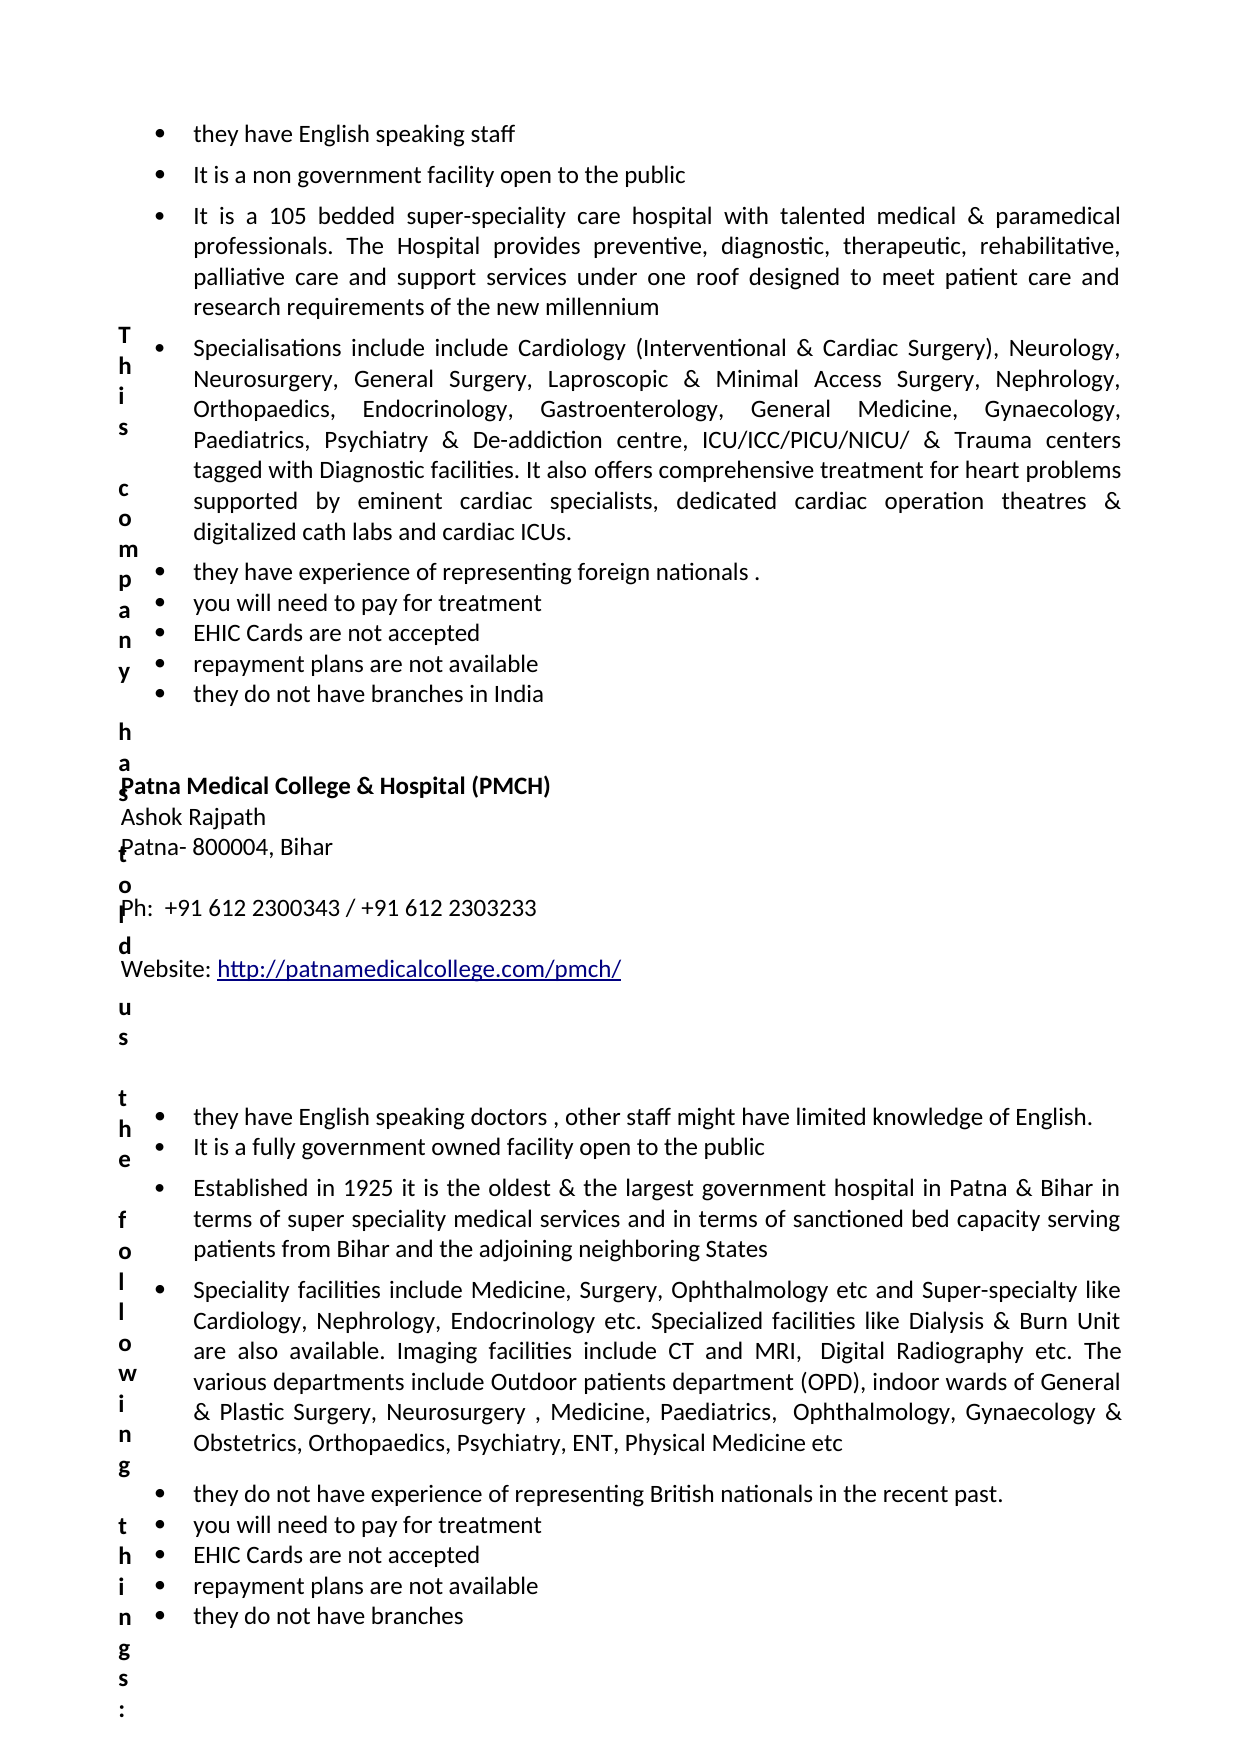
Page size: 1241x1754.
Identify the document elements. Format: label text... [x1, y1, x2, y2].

list It is a fully government owned facility open to the public [156, 1131, 1122, 1162]
list repayment plans are not available [156, 648, 1122, 679]
list you will need to pay for treatment [156, 587, 1122, 618]
list they do not have branches [156, 1600, 1122, 1631]
list Established in 1925 it is the oldest & the largest government hospital in Patna & Bihar in terms of super speciality medical services and in terms of sanctioned bed capacity serving patients from Bihar and the adjoining neighboring States [156, 1172, 1122, 1264]
list EHIC Cards are not accepted [156, 618, 1122, 648]
list Specialisations include include Cardiology (Interventional & Cardiac Surgery), Neurology, Neurosurgery, General Surgery, Laproscopic & Minimal Access Surgery, Nephrology, Orthopaedics, Endocrinology, Gastroenterology, General Medicine, Gynaecology, Paediatrics, Psychiatry & De-addiction centre, ICU/ICC/PICU/NICU/ & Trauma centers tagged with Diagnostic facilities. It also offers comprehensive treatment for heart problems supported by eminent cardiac specialists, dedicated cardiac operation theatres & digitalized cath labs and cardiac ICUs. [156, 332, 1122, 546]
list they have experience of representing foreign nationals . [156, 557, 1122, 587]
list they do not have branches in India [156, 679, 1122, 709]
list Speciality facilities include Medicine, Surgery, Ophthalmology etc and Super-specialty like Cardiology, Nephrology, Endocrinology etc. Specialized facilities like Dialysis & Burn Unit are also available. Imaging facilities include CT and MRI, Digital Radiography etc. The various departments include Outdoor patients department (OPD), indoor wards of General & Plastic Surgery, Neurosurgery , Medicine, Paediatrics, Ophthalmology, Gynaecology & Obstetrics, Orthopaedics, Psychiatry, ENT, Physical Medicine etc [156, 1274, 1122, 1457]
list they do not have experience of representing British nationals in the recent past. [156, 1478, 1122, 1509]
list It is a 105 bedded super-speciality care hospital with talented medical & paramedical professionals. The Hospital provides preventive, diagnostic, therapeutic, rehabilitative, palliative care and support services under one roof designed to meet patient care and research requirements of the new millennium [156, 200, 1122, 322]
text Website: http://patnamedicalcollege.com/pmch/ [121, 923, 1122, 984]
text Patna Medical College & Hospital (PMCH) [121, 770, 1122, 801]
text Patna- 800004, Bihar [121, 831, 1122, 862]
text Ashok Rajpath [121, 801, 1122, 831]
list they have English speaking staff [156, 118, 1122, 149]
text Ph: +91 612 2300343 / +91 612 2303233 [121, 892, 1122, 923]
list they have English speaking doctors , other staff might have limited knowledge of English. [156, 1101, 1122, 1131]
list EHIC Cards are not accepted [156, 1539, 1122, 1570]
list repayment plans are not available [156, 1570, 1122, 1600]
list It is a non government facility open to the public [156, 159, 1122, 189]
list you will need to pay for treatment [156, 1509, 1122, 1539]
